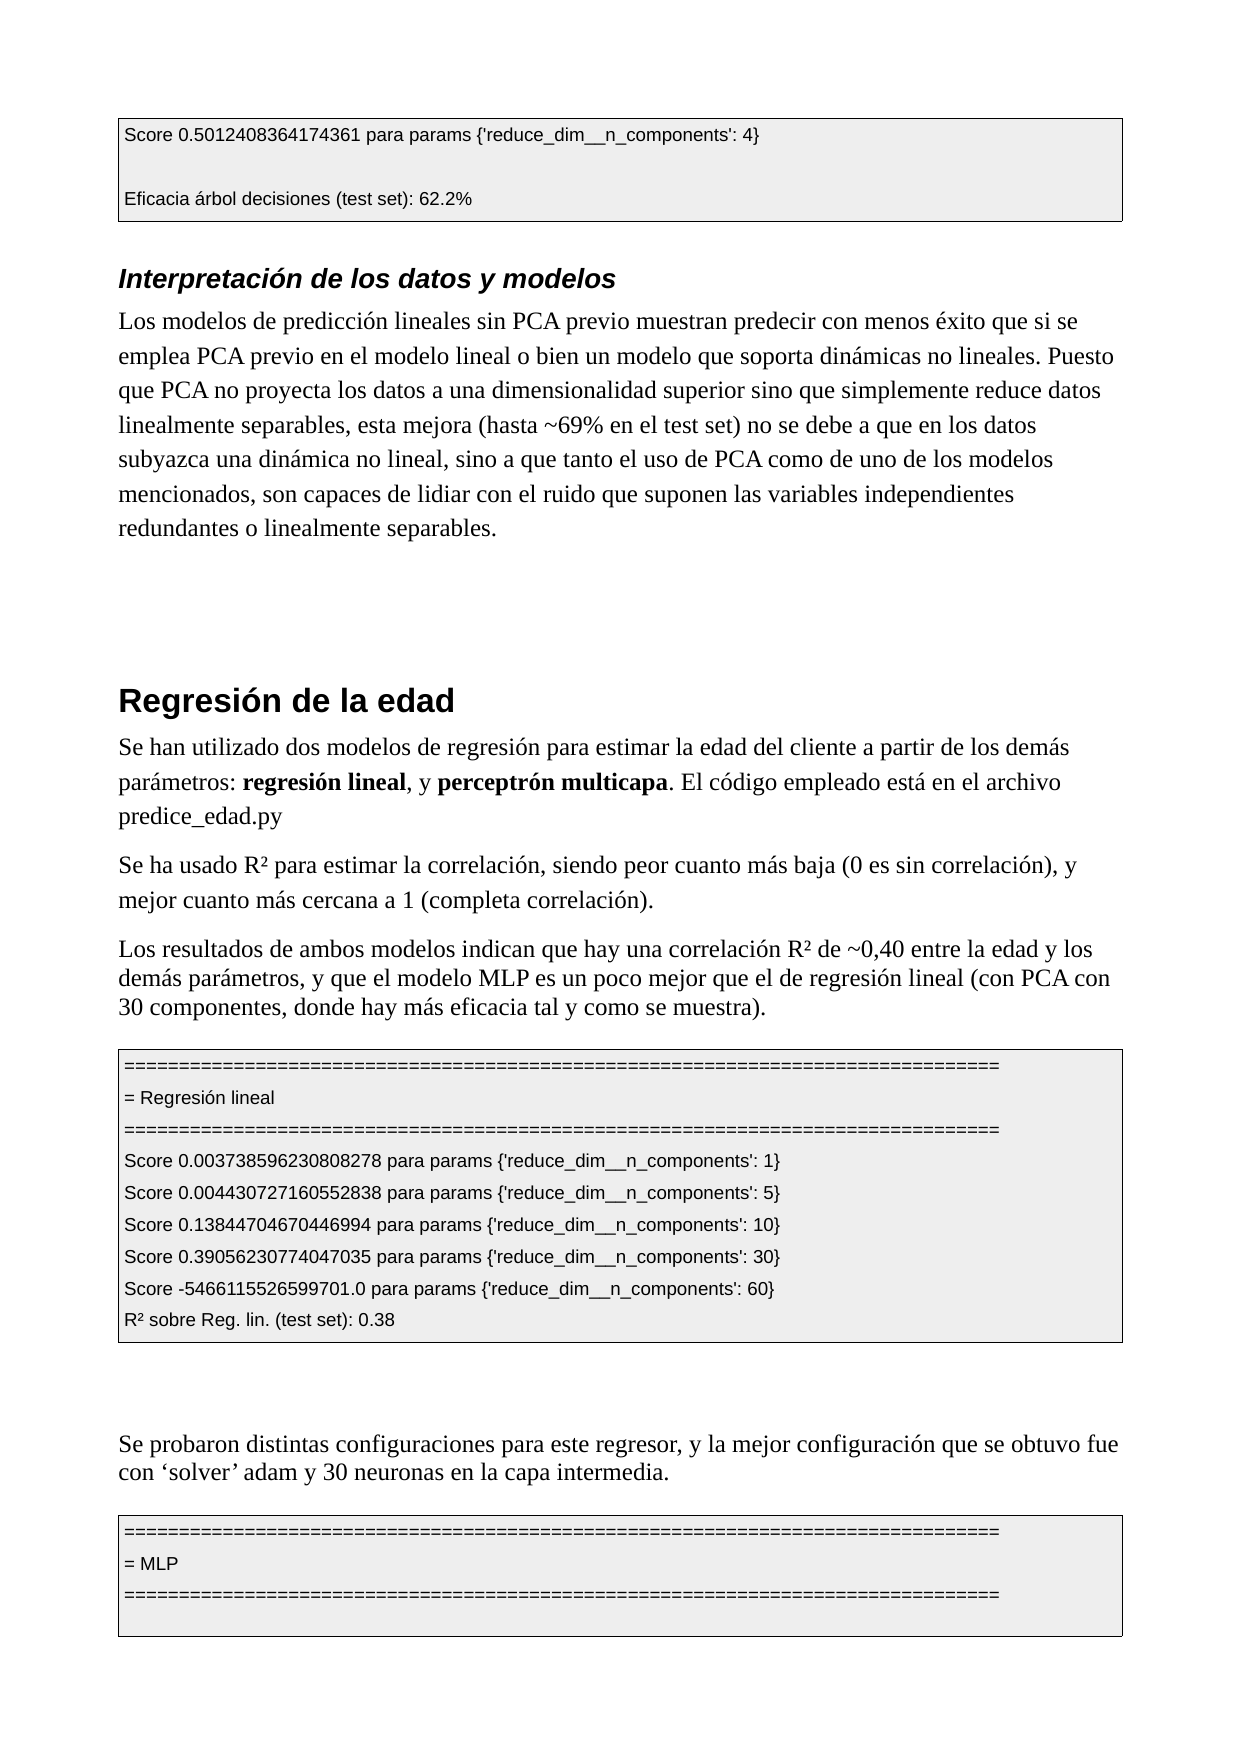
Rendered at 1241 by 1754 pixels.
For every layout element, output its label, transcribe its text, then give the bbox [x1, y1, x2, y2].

text Se ha usado R² para estimar la correlación, siendo peor cuanto más baja (0 es sin correlación), y mejor cuanto más cercana a 1 (completa correlación). [118, 851, 1122, 914]
text Se han utilizado dos modelos de regresión para estimar la edad del cliente a partir de los demás parámetros: regresión lineal, y perceptrón multicapa. El código empleado está en el archivo predice_edad.py [118, 732, 1122, 830]
table_header ================================================================================ = MLP ================================================================================ [119, 1516, 1122, 1636]
subtitle Regresión de la edad [118, 681, 1122, 720]
text Se probaron distintas configuraciones para este regresor, y la mejor configuración que se obtuvo fue con ‘solver’ adam y 30 neuronas en la capa intermedia. [118, 1429, 1122, 1486]
text Los modelos de predicción lineales sin PCA previo muestran predecir con menos éxito que si se emplea PCA previo en el modelo lineal o bien un modelo que soporta dinámicas no lineales. Puesto que PCA no proyecta los datos a una dimensionalidad superior sino que simplemente reduce datos linealmente separables, esta mejora (hasta ~69% en el test set) no se debe a que en los datos subyazca una dinámica no lineal, sino a que tanto el uso de PCA como de uno de los modelos mencionados, son capaces de lidiar con el ruido que suponen las variables independientes redundantes o linealmente separables. [118, 306, 1122, 542]
text Los resultados de ambos modelos indican que hay una correlación R² de ~0,40 entre la edad y los demás parámetros, y que el modelo MLP es un poco mejor que el de regresión lineal (con PCA con 30 componentes, donde hay más eficacia tal y como se muestra). [118, 934, 1122, 1020]
table_header ================================================================================ = Regresión lineal ================================================================================ Score 0.003738596230808278 para params {'reduce_dim__n_components': 1} Score 0.004430727160552838 para params {'reduce_dim__n_components': 5} Score 0.13844704670446994 para params {'reduce_dim__n_components': 10} Score 0.39056230774047035 para params {'reduce_dim__n_components': 30} Score -5466115526599701.0 para params {'reduce_dim__n_components': 60} R² sobre Reg. lin. (test set): 0.38 [119, 1050, 1122, 1342]
subtitle Interpretación de los datos y modelos [118, 262, 1122, 294]
table_header Score 0.5012408364174361 para params {'reduce_dim__n_components': 4} Eficacia árbol decisiones (test set): 62.2% [119, 119, 1122, 221]
